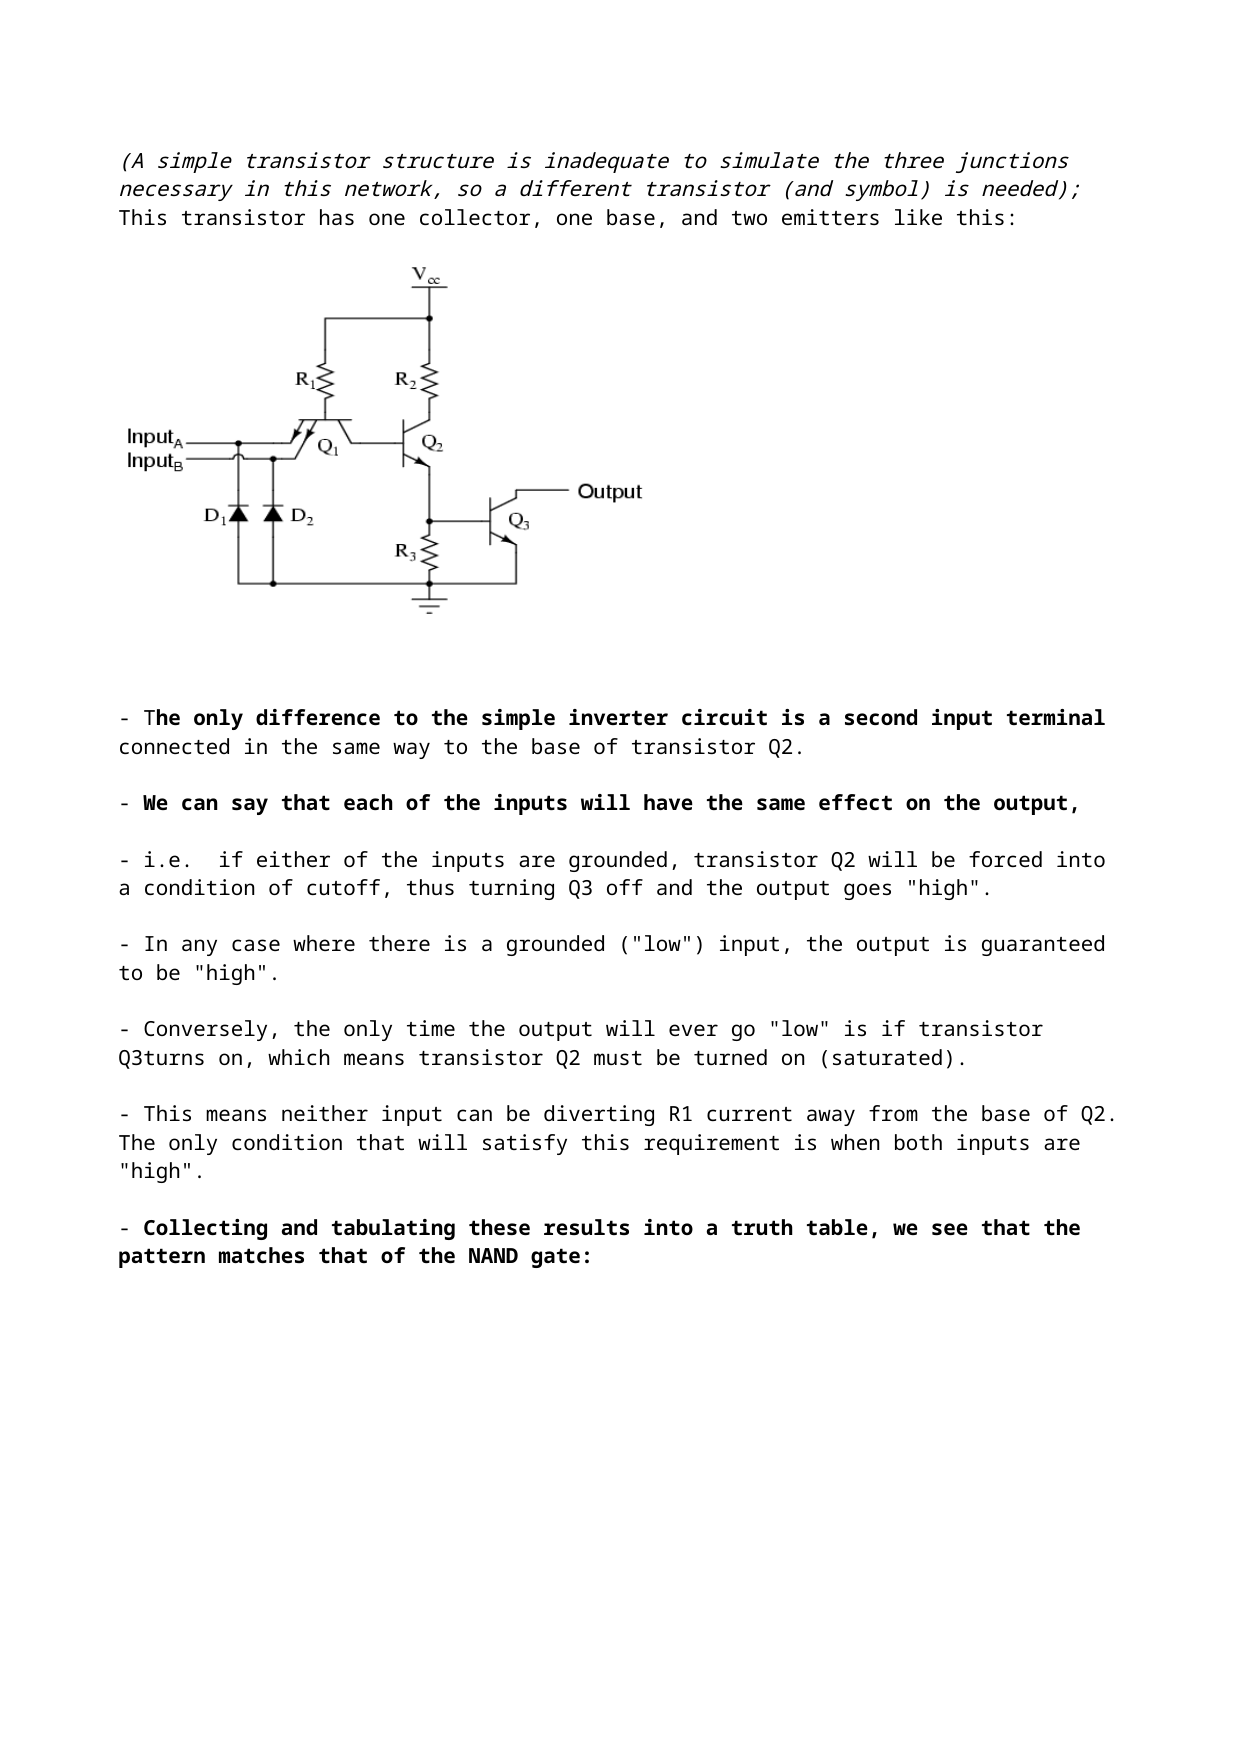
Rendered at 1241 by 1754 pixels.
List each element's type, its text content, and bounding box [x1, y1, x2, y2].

text - The only difference to the simple inverter circuit is a second input terminal connected in the same way to the base of transistor Q2. [118, 703, 1122, 760]
text - Conversely, the only time the output will ever go "low" is if transistor Q3turns on, which means transistor Q2 must be turned on (saturated). [118, 1014, 1122, 1071]
text (A simple transistor structure is inadequate to simulate the three junctions necessary in this network, so a different transistor (and symbol) is needed); [118, 146, 1122, 203]
text - Collecting and tabulating these results into a truth table, we see that the pattern matches that of the NAND gate: [118, 1213, 1122, 1269]
text - We can say that each of the inputs will have the same effect on the output, [118, 788, 1122, 817]
text - In any case where there is a grounded ("low") input, the output is guaranteed to be "high". [118, 929, 1122, 986]
text - i.e. if either of the inputs are grounded, transistor Q2 will be forced into a condition of cutoff, thus turning Q3 off and the output goes "high". [118, 845, 1122, 902]
text - This means neither input can be diverting R1 current away from the base of Q2. The only condition that will satisfy this requirement is when both inputs are "high". [118, 1099, 1122, 1185]
text This transistor has one collector, one base, and two emitters like this: [118, 203, 1122, 231]
